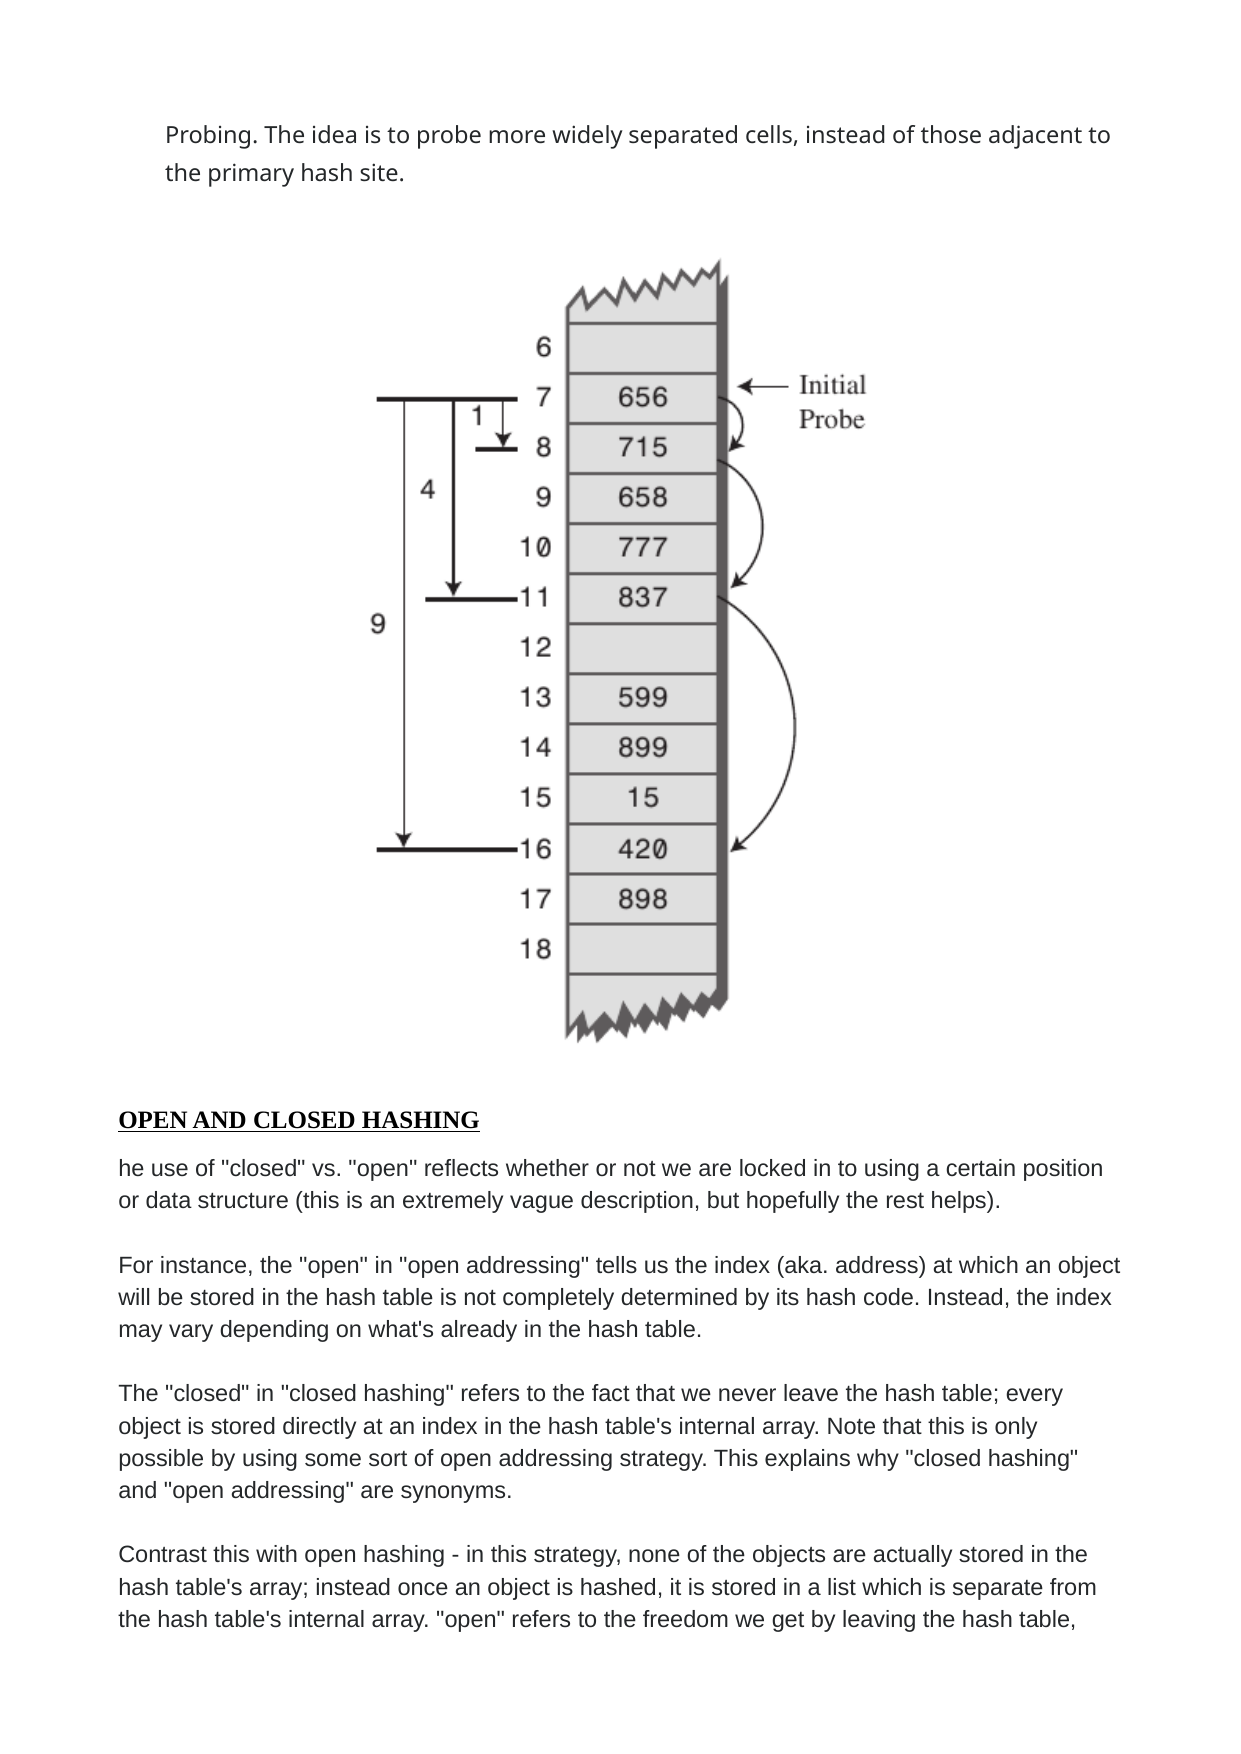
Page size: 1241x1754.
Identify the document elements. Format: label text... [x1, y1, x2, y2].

picture [352, 233, 889, 1051]
list Probing. The idea is to probe more widely separated cells, instead of those adjacent to the primary hash site. [118, 118, 1122, 188]
text he use of "closed" vs. "open" reflects whether or not we are locked in to using a certain position or data structure (this is an extremely vague description, but hopefully the rest helps). [118, 1154, 1122, 1214]
text The "closed" in "closed hashing" refers to the fact that we never leave the hash table; every object is stored directly at an index in the hash table's internal array. Note that this is only possible by using some sort of open addressing strategy. This explains why "closed hashing" and "open addressing" are synonyms. [118, 1380, 1122, 1503]
text OPEN AND CLOSED HASHING [118, 1106, 1122, 1134]
text Contrast this with open hashing - in this strategy, none of the objects are actually stored in the hash table's array; instead once an object is hashed, it is stored in a list which is separate from the hash table's internal array. "open" refers to the freedom we get by leaving the hash table, [118, 1541, 1122, 1632]
text For instance, the "open" in "open addressing" tells us the index (aka. address) at which an object will be stored in the hash table is not completely determined by its hash code. Instead, the index may vary depending on what's already in the hash table. [118, 1251, 1122, 1342]
